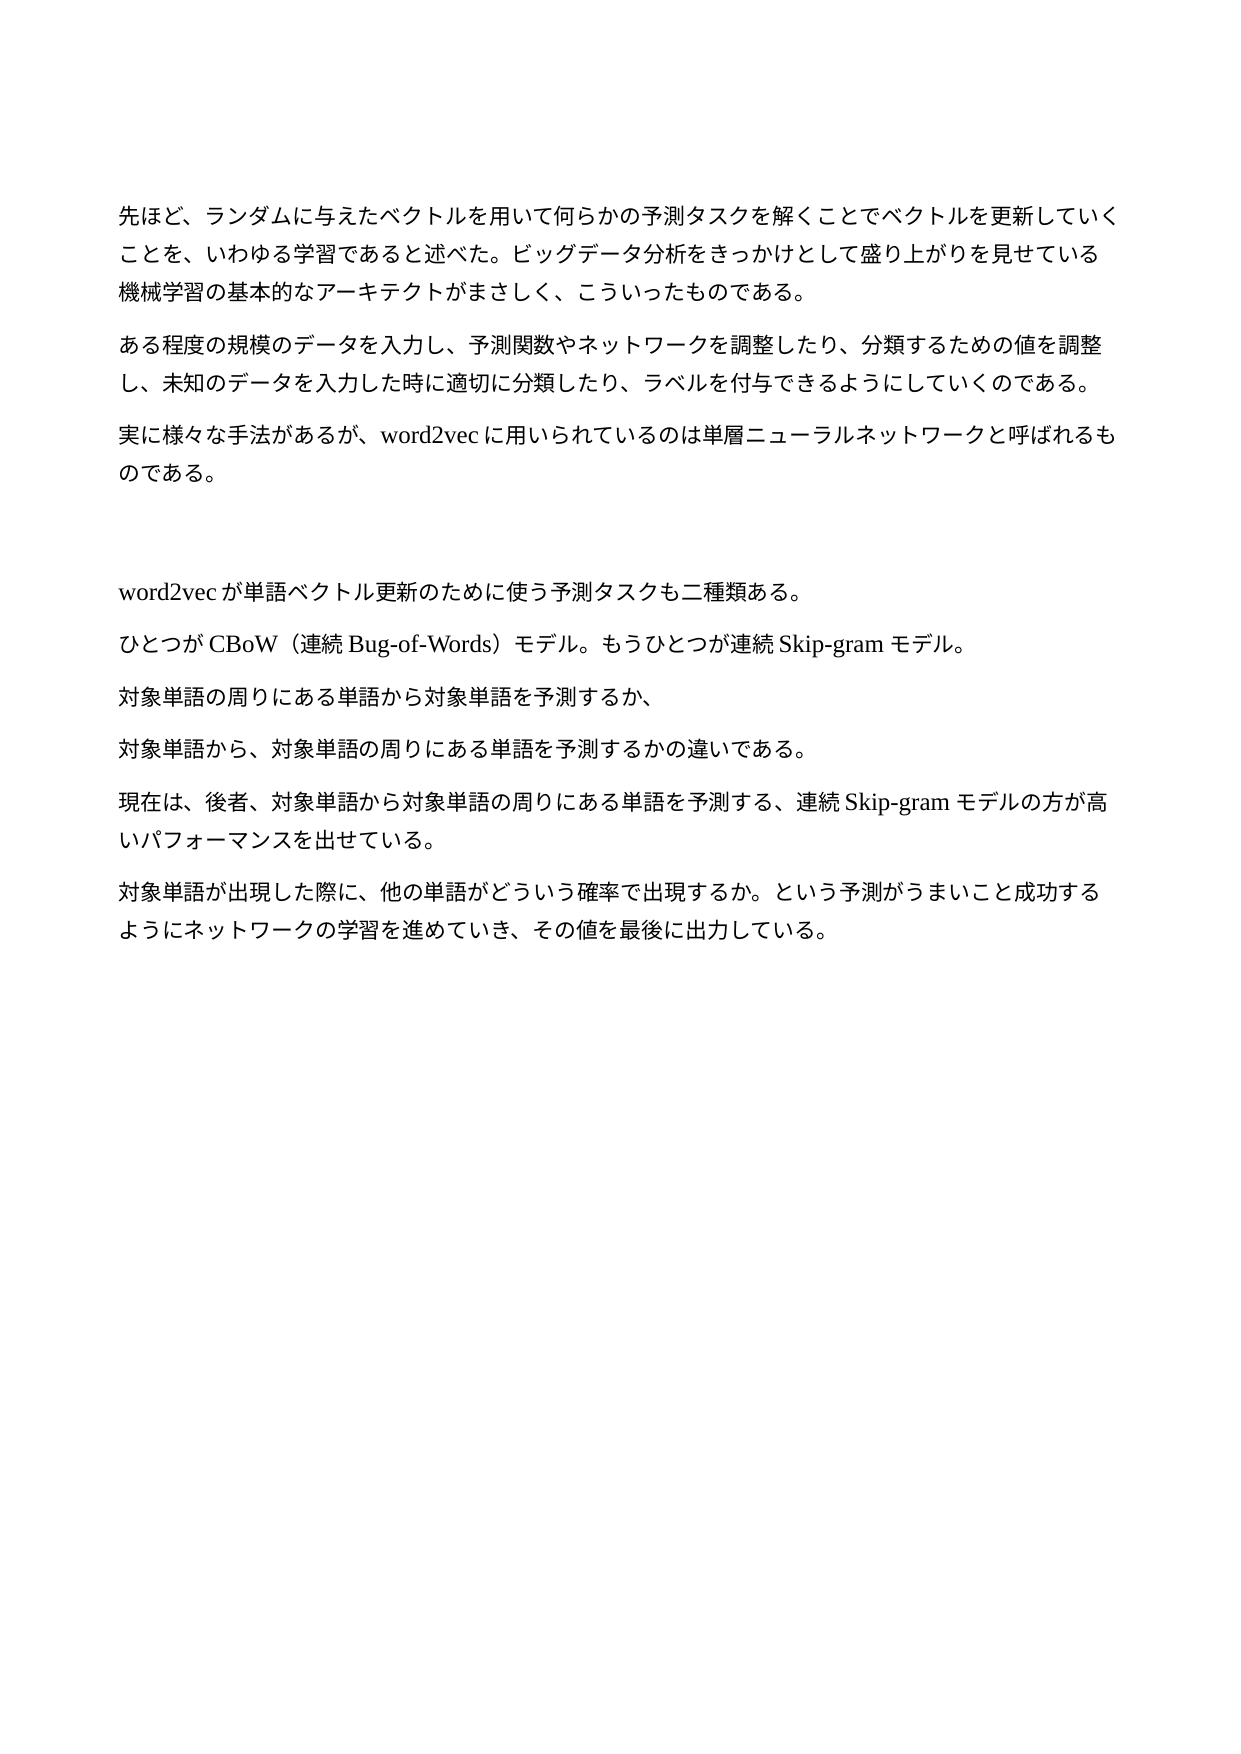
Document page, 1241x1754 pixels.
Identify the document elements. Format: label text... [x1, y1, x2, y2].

text word2vecが単語ベクトル更新のために使う予測タスクも二種類ある。 [118, 575, 1122, 607]
text ある程度の規模のデータを入力し、予測関数やネットワークを調整したり、分類するための値を調整し、未知のデータを入力した時に適切に分類したり、ラベルを付与できるようにしていくのである。 [118, 328, 1122, 397]
text 対象単語が出現した際に、他の単語がどういう確率で出現するか。という予測がうまいこと成功するようにネットワークの学習を進めていき、その値を最後に出力している。 [118, 875, 1122, 945]
text 現在は、後者、対象単語から対象単語の周りにある単語を予測する、連続Skip-gramモデルの方が高いパフォーマンスを出せている。 [118, 785, 1122, 854]
text 先ほど、ランダムに与えたベクトルを用いて何らかの予測タスクを解くことでベクトルを更新していくことを、いわゆる学習であると述べた。ビッグデータ分析をきっかけとして盛り上がりを見せている機械学習の基本的なアーキテクトがまさしく、こういったものである。 [118, 199, 1122, 307]
text ひとつがCBoW（連続Bug-of-Words）モデル。もうひとつが連続Skip-gramモデル。 [118, 627, 1122, 659]
text 実に様々な手法があるが、word2vecに用いられているのは単層ニューラルネットワークと呼ばれるものである。 [118, 418, 1122, 488]
text 対象単語の周りにある単語から対象単語を予測するか、 [118, 680, 1122, 712]
text 対象単語から、対象単語の周りにある単語を予測するかの違いである。 [118, 732, 1122, 764]
